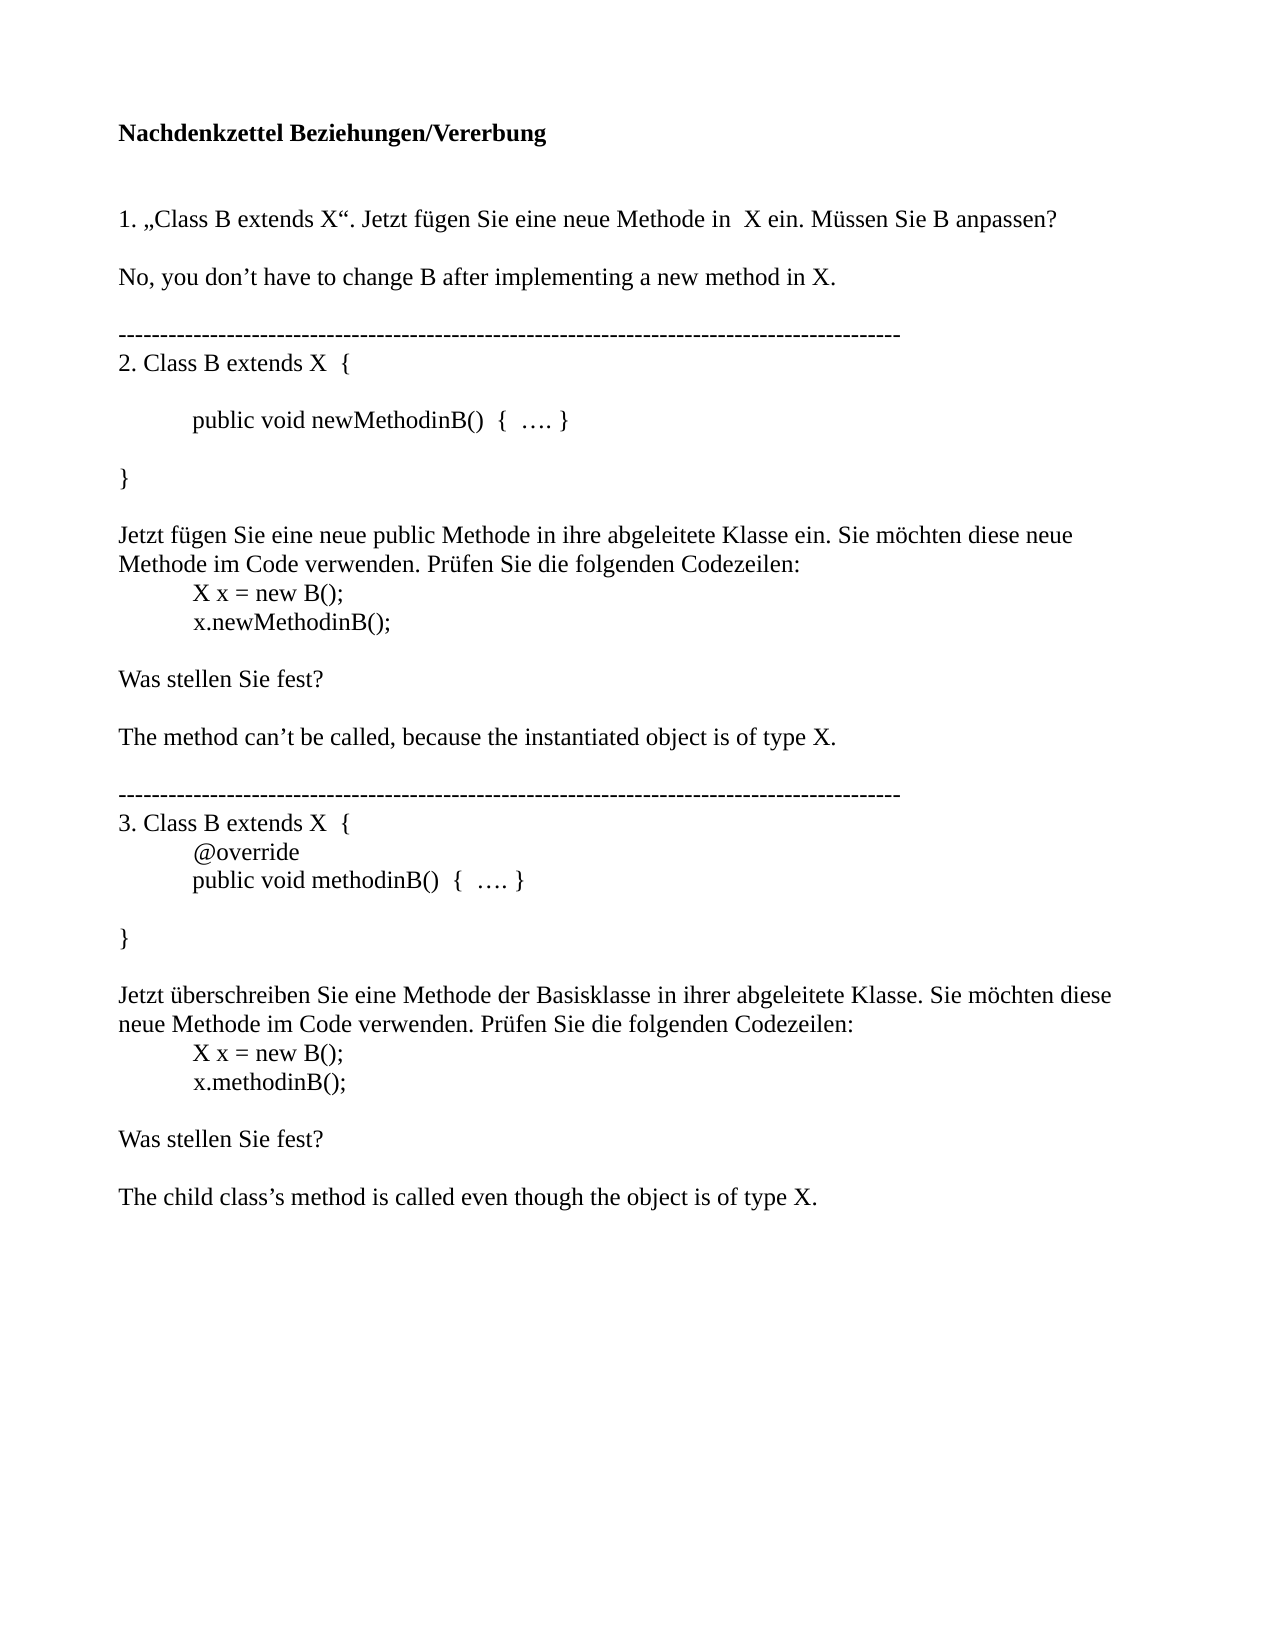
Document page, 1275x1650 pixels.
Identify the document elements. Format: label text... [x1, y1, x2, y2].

text 2. Class B extends X { [118, 348, 1157, 377]
text x.newMethodinB(); [118, 607, 1157, 636]
text X x = new B(); [118, 578, 1157, 607]
text Jetzt fügen Sie eine neue public Methode in ihre abgeleitete Klasse ein. Sie möchten diese neue Methode im Code verwenden. Prüfen Sie die folgenden Codezeilen: [118, 521, 1157, 578]
text Jetzt überschreiben Sie eine Methode der Basisklasse in ihrer abgeleitete Klasse. Sie möchten diese neue Methode im Code verwenden. Prüfen Sie die folgenden Codezeilen: [118, 981, 1157, 1038]
text } [118, 923, 1157, 952]
text No, you don’t have to change B after implementing a new method in X. [118, 262, 1157, 291]
text public void methodinB() { …. } [118, 866, 1157, 894]
text 1. „Class B extends X“. Jetzt fügen Sie eine neue Methode in X ein. Müssen Sie B anpassen? [118, 204, 1157, 233]
text Was stellen Sie fest? [118, 1124, 1157, 1153]
text ---------------------------------------------------------------------------------------------- [118, 319, 1157, 348]
text The method can’t be called, because the instantiated object is of type X. [118, 722, 1157, 751]
text @override [118, 837, 1157, 866]
text Was stellen Sie fest? [118, 664, 1157, 693]
text 3. Class B extends X { [118, 808, 1157, 837]
text x.methodinB(); [118, 1067, 1157, 1096]
text } [118, 463, 1157, 492]
text public void newMethodinB() { …. } [118, 406, 1157, 434]
text X x = new B(); [118, 1038, 1157, 1067]
text Nachdenkzettel Beziehungen/Vererbung [118, 118, 1157, 147]
text The child class’s method is called even though the object is of type X. [118, 1182, 1157, 1211]
text ---------------------------------------------------------------------------------------------- [118, 779, 1157, 808]
